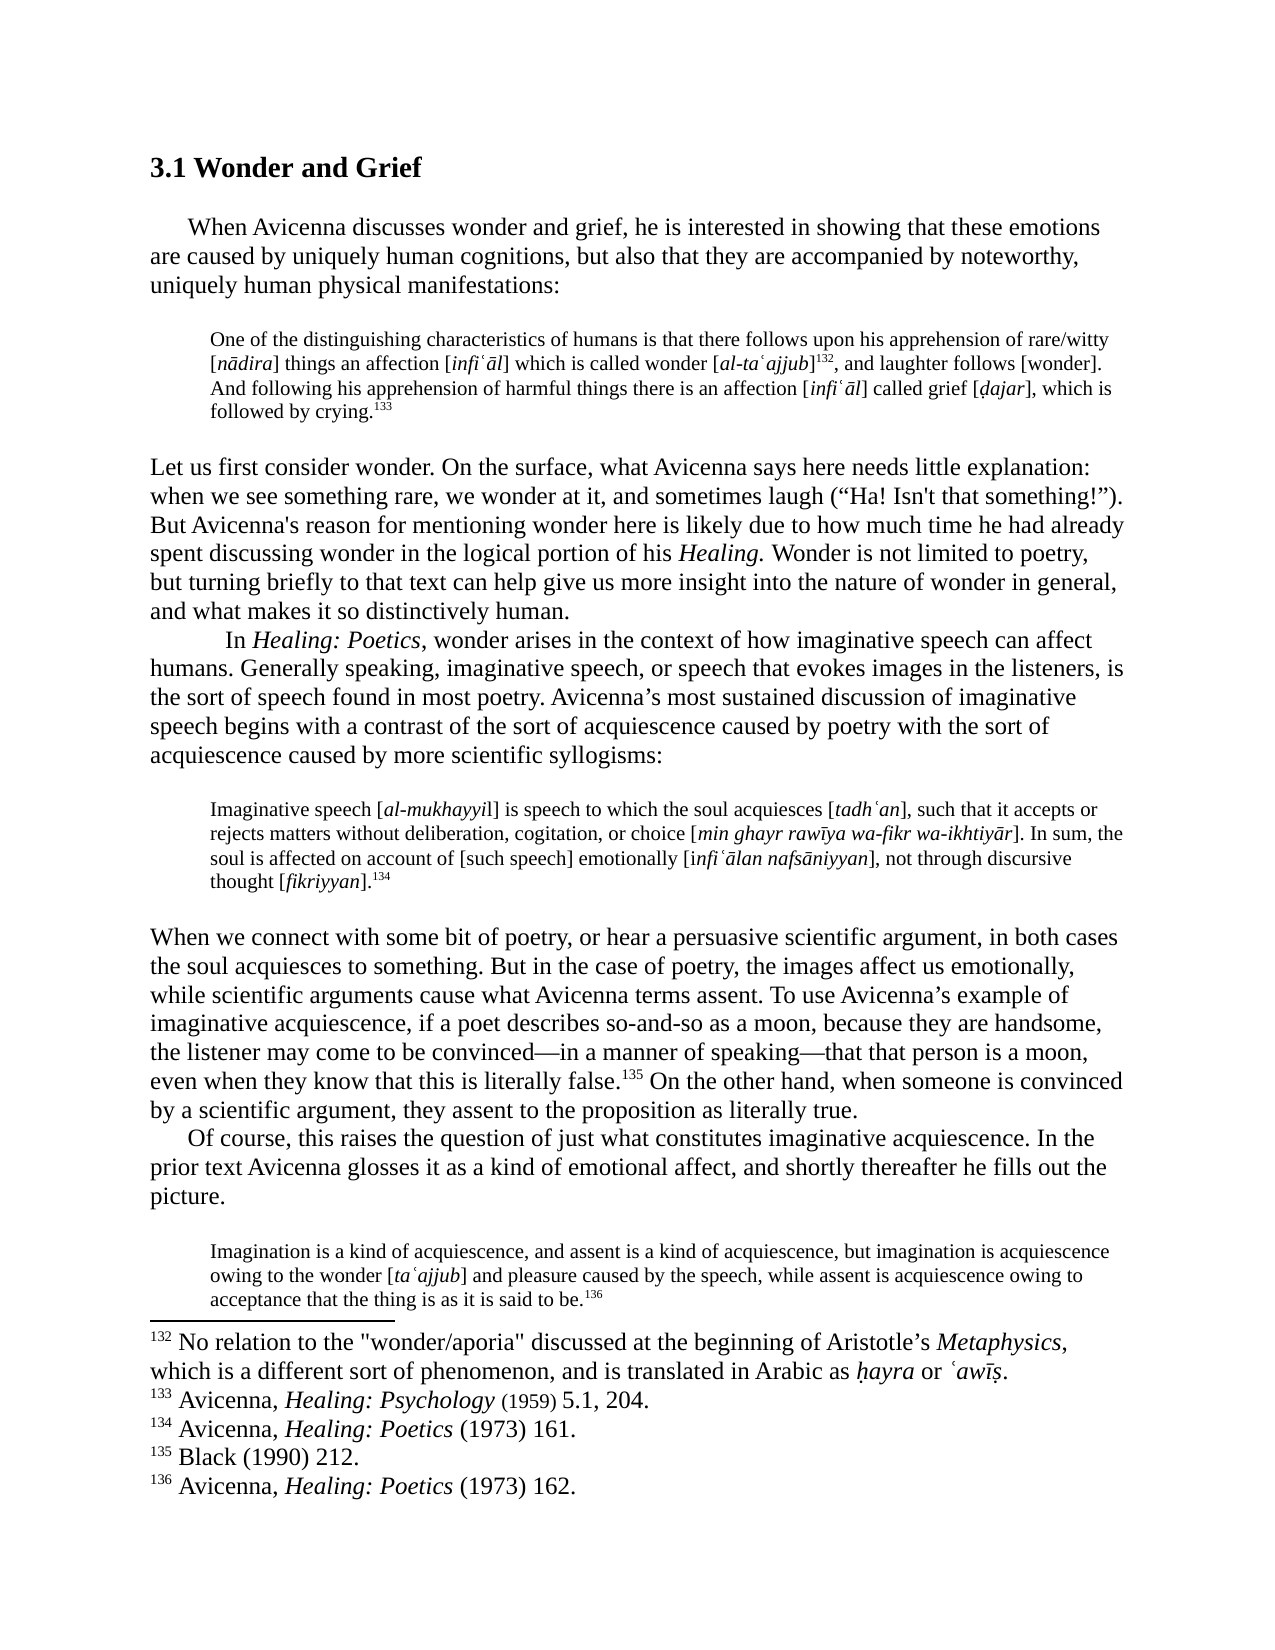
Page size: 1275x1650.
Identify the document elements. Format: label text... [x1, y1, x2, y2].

text Imagination is a kind of acquiescence, and assent is a kind of acquiescence, but imagination is acquiescence owing to the wonder [taʿajjub] and pleasure caused by the speech, while assent is acquiescence owing to acceptance that the thing is as it is said to be. [210, 1238, 1125, 1311]
text Of course, this raises the question of just what constitutes imaginative acquiescence. In the prior text Avicenna glosses it as a kind of emotional affect, and shortly thereafter he fills out the picture. [150, 1123, 1125, 1210]
text No relation to the "wonder/aporia" discussed at the beginning of Aristotle’s Metaphysics, which is a different sort of phenomenon, and is translated in Arabic as ḥayra or ʿawīṣ. [150, 1327, 1125, 1385]
text In Healing: Poetics, wonder arises in the context of how imaginative speech can affect humans. Generally speaking, imaginative speech, or speech that evokes images in the listeners, is the sort of speech found in most poetry. Avicenna’s most sustained discussion of imaginative speech begins with a contrast of the sort of acquiescence caused by poetry with the sort of acquiescence caused by more scientific syllogisms: [150, 625, 1125, 768]
text Black (1990) 212. [150, 1442, 1125, 1471]
text Avicenna, Healing: Poetics (1973) 162. [150, 1471, 1125, 1500]
text When we connect with some bit of poetry, or hear a persuasive scientific argument, in both cases the soul acquiesces to something. But in the case of poetry, the images affect us emotionally, while scientific arguments cause what Avicenna terms assent. To use Avicenna’s example of imaginative acquiescence, if a poet describes so-and-so as a moon, because they are handsome, the listener may come to be convinced—in a manner of speaking—that that person is a moon, even when they know that this is literally false. On the other hand, when someone is convinced by a scientific argument, they assent to the proposition as literally true. [150, 922, 1125, 1123]
text Avicenna, Healing: Poetics (1973) 161. [150, 1414, 1125, 1442]
text When Avicenna discusses wonder and grief, he is interested in showing that these emotions are caused by uniquely human cognitions, but also that they are accompanied by noteworthy, uniquely human physical manifestations: [150, 212, 1125, 298]
text Avicenna, Healing: Psychology (1959) 5.1, 204. [150, 1385, 1125, 1414]
text One of the distinguishing characteristics of humans is that there follows upon his apprehension of rare/witty [nādira] things an affection [infiʿāl] which is called wonder [al-taʿajjub], and laughter follows [wonder]. And following his apprehension of harmful things there is an affection [infiʿāl] called grief [ḍajar], which is followed by crying. [210, 327, 1125, 423]
text Let us first consider wonder. On the surface, what Avicenna says here needs little explanation: when we see something rare, we wonder at it, and sometimes laugh (“Ha! Isn't that something!”). But Avicenna's reason for mentioning wonder here is likely due to how much time he had already spent discussing wonder in the logical portion of his Healing. Wonder is not limited to poetry, but turning briefly to that text can help give us more insight into the nature of wonder in general, and what makes it so distinctively human. [150, 452, 1125, 625]
text Imaginative speech [al-mukhayyil] is speech to which the soul acquiesces [tadhʿan], such that it accepts or rejects matters without deliberation, cogitation, or choice [min ghayr rawīya wa-fikr wa-ikhtiyār]. In sum, the soul is affected on account of [such speech] emotionally [infiʿālan nafsāniyyan], not through discursive thought [fikriyyan]. [210, 797, 1125, 893]
subtitle 3.1 Wonder and Grief [150, 150, 1125, 183]
